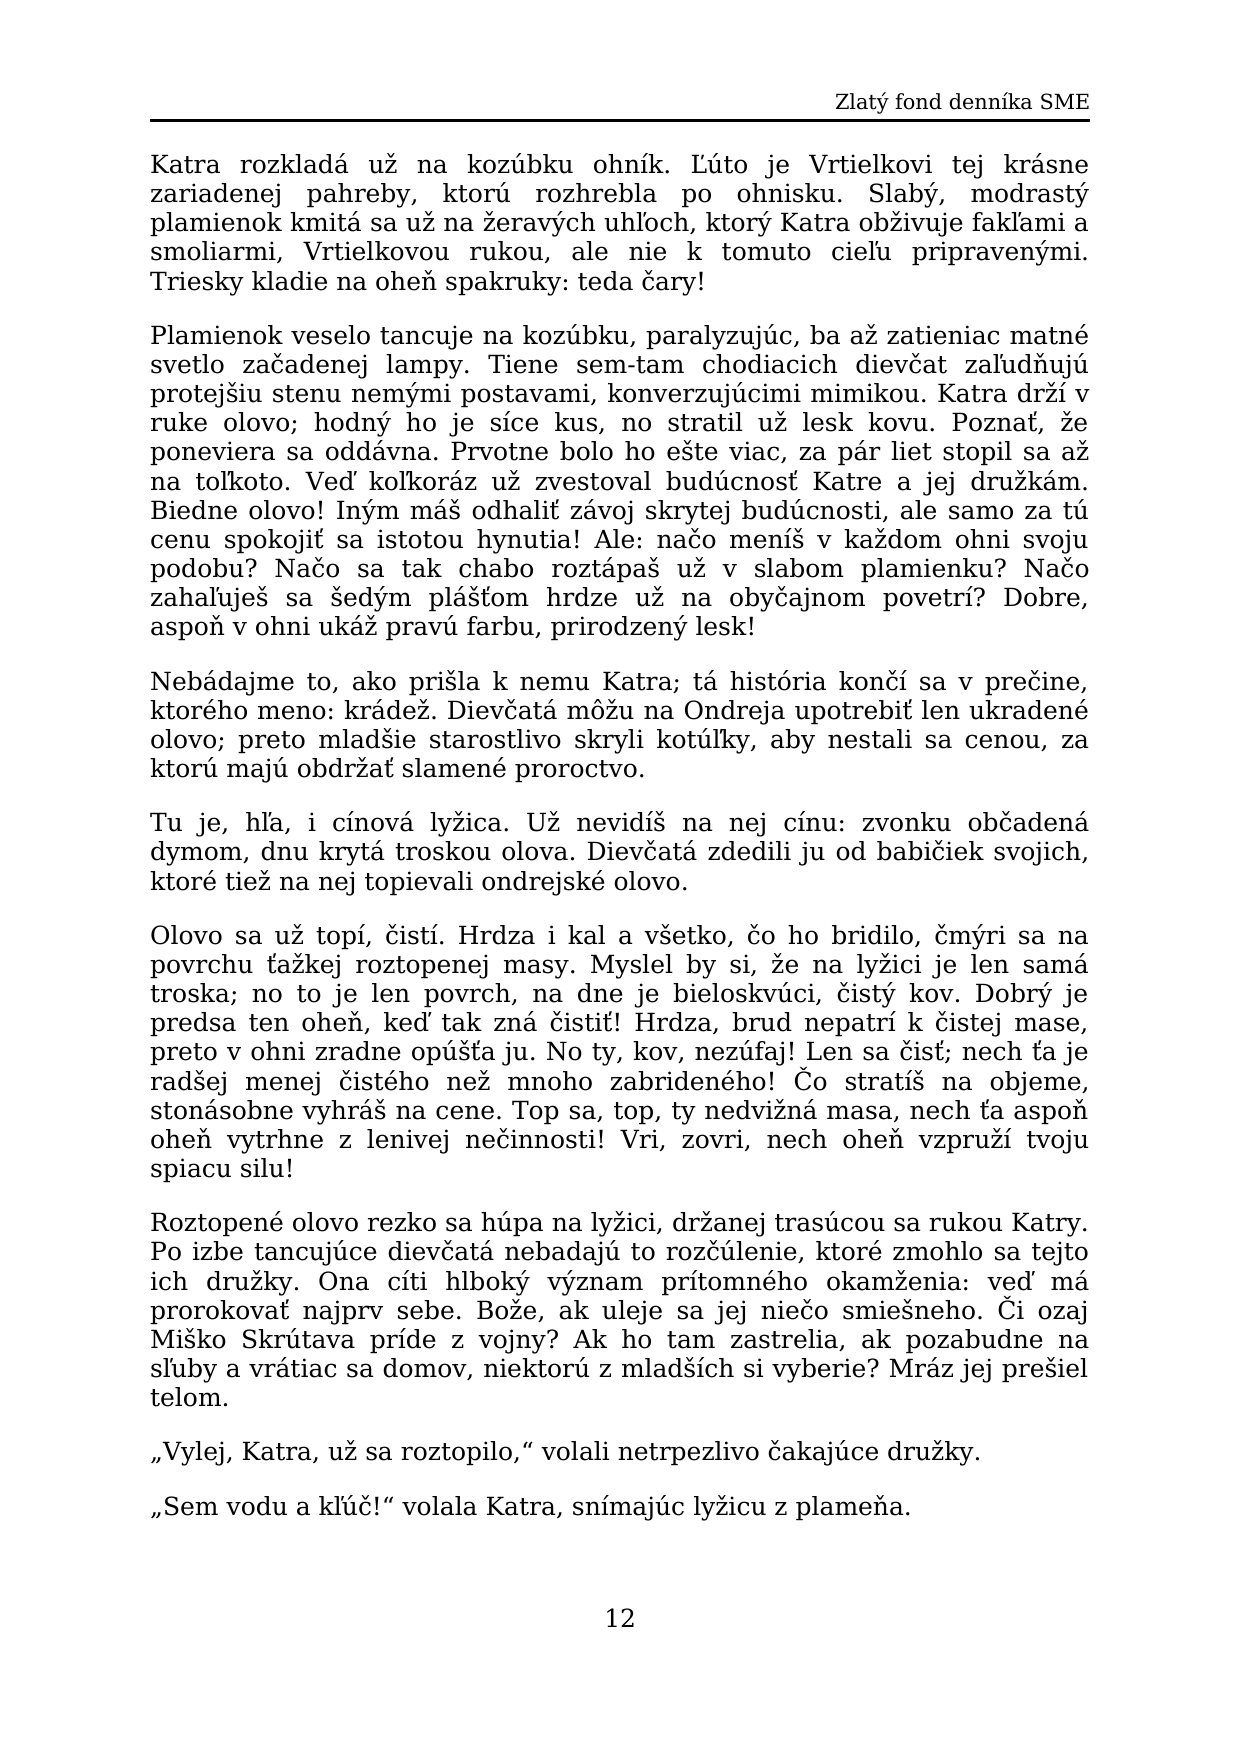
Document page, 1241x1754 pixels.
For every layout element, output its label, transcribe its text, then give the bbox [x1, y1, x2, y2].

text Nebádajme to, ako prišla k nemu Katra; tá história končí sa v prečine, ktorého meno: krádež. Dievčatá môžu na Ondreja upotrebiť len ukradené olovo; preto mladšie starostlivo skryli kotúľky, aby nestali sa cenou, za ktorú majú obdržať slamené proroctvo. [150, 667, 1090, 783]
text Plamienok veselo tancuje na kozúbku, paralyzujúc, ba až zatieniac matné svetlo začadenej lampy. Tiene sem-tam chodiacich dievčat zaľudňujú protejšiu stenu nemými postavami, konverzujúcimi mimikou. Katra drží v ruke olovo; hodný ho je síce kus, no stratil už lesk kovu. Poznať, že poneviera sa oddávna. Prvotne bolo ho ešte viac, za pár liet stopil sa až na toľkoto. Veď koľkoráz už zvestoval budúcnosť Katre a jej družkám. Biedne olovo! Iným máš odhaliť závoj skrytej budúcnosti, ale samo za tú cenu spokojiť sa istotou hynutia! Ale: načo meníš v každom ohni svoju podobu? Načo sa tak chabo roztápaš už v slabom plamienku? Načo zahaľuješ sa šedým plášťom hrdze už na obyčajnom povetrí? Dobre, aspoň v ohni ukáž pravú farbu, prirodzený lesk! [150, 321, 1090, 642]
text Tu je, hľa, i cínová lyžica. Už nevidíš na nej cínu: zvonku občadená dymom, dnu krytá troskou olova. Dievčatá zdedili ju od babičiek svojich, ktoré tiež na nej topievali ondrejské olovo. [150, 808, 1090, 896]
text Olovo sa už topí, čistí. Hrdza i kal a všetko, čo ho bridilo, čmýri sa na povrchu ťažkej roztopenej masy. Myslel by si, že na lyžici je len samá troska; no to je len povrch, na dne je bieloskvúci, čistý kov. Dobrý je predsa ten oheň, keď tak zná čistiť! Hrdza, brud nepatrí k čistej mase, preto v ohni zradne opúšťa ju. No ty, kov, nezúfaj! Len sa čisť; nech ťa je radšej menej čistého než mnoho zabrideného! Čo stratíš na objeme, stonásobne vyhráš na cene. Top sa, top, ty nedvižná masa, nech ťa aspoň oheň vytrhne z lenivej nečinnosti! Vri, zovri, nech oheň vzpruží tvoju spiacu silu! [150, 921, 1090, 1183]
text „Sem vodu a kľúč!“ volala Katra, snímajúc lyžicu z plameňa. [150, 1492, 1090, 1521]
text Roztopené olovo rezko sa húpa na lyžici, držanej trasúcou sa rukou Katry. Po izbe tancujúce dievčatá nebadajú to rozčúlenie, ktoré zmohlo sa tejto ich družky. Ona cíti hlboký význam prítomného okamženia: veď má prorokovať najprv sebe. Bože, ak uleje sa jej niečo smiešneho. Či ozaj Miško Skrútava príde z vojny? Ak ho tam zastrelia, ak pozabudne na sľuby a vrátiac sa domov, niektorú z mladších si vyberie? Mráz jej prešiel telom. [150, 1208, 1090, 1412]
text „Vylej, Katra, už sa roztopilo,“ volali netrpezlivo čakajúce družky. [150, 1437, 1090, 1467]
text Katra rozkladá už na kozúbku ohník. Ľúto je Vrtielkovi tej krásne zariadenej pahreby, ktorú rozhrebla po ohnisku. Slabý, modrastý plamienok kmitá sa už na žeravých uhľoch, ktorý Katra obživuje fakľami a smoliarmi, Vrtielkovou rukou, ale nie k tomuto cieľu pripravenými. Triesky kladie na oheň spakruky: teda čary! [150, 150, 1090, 296]
